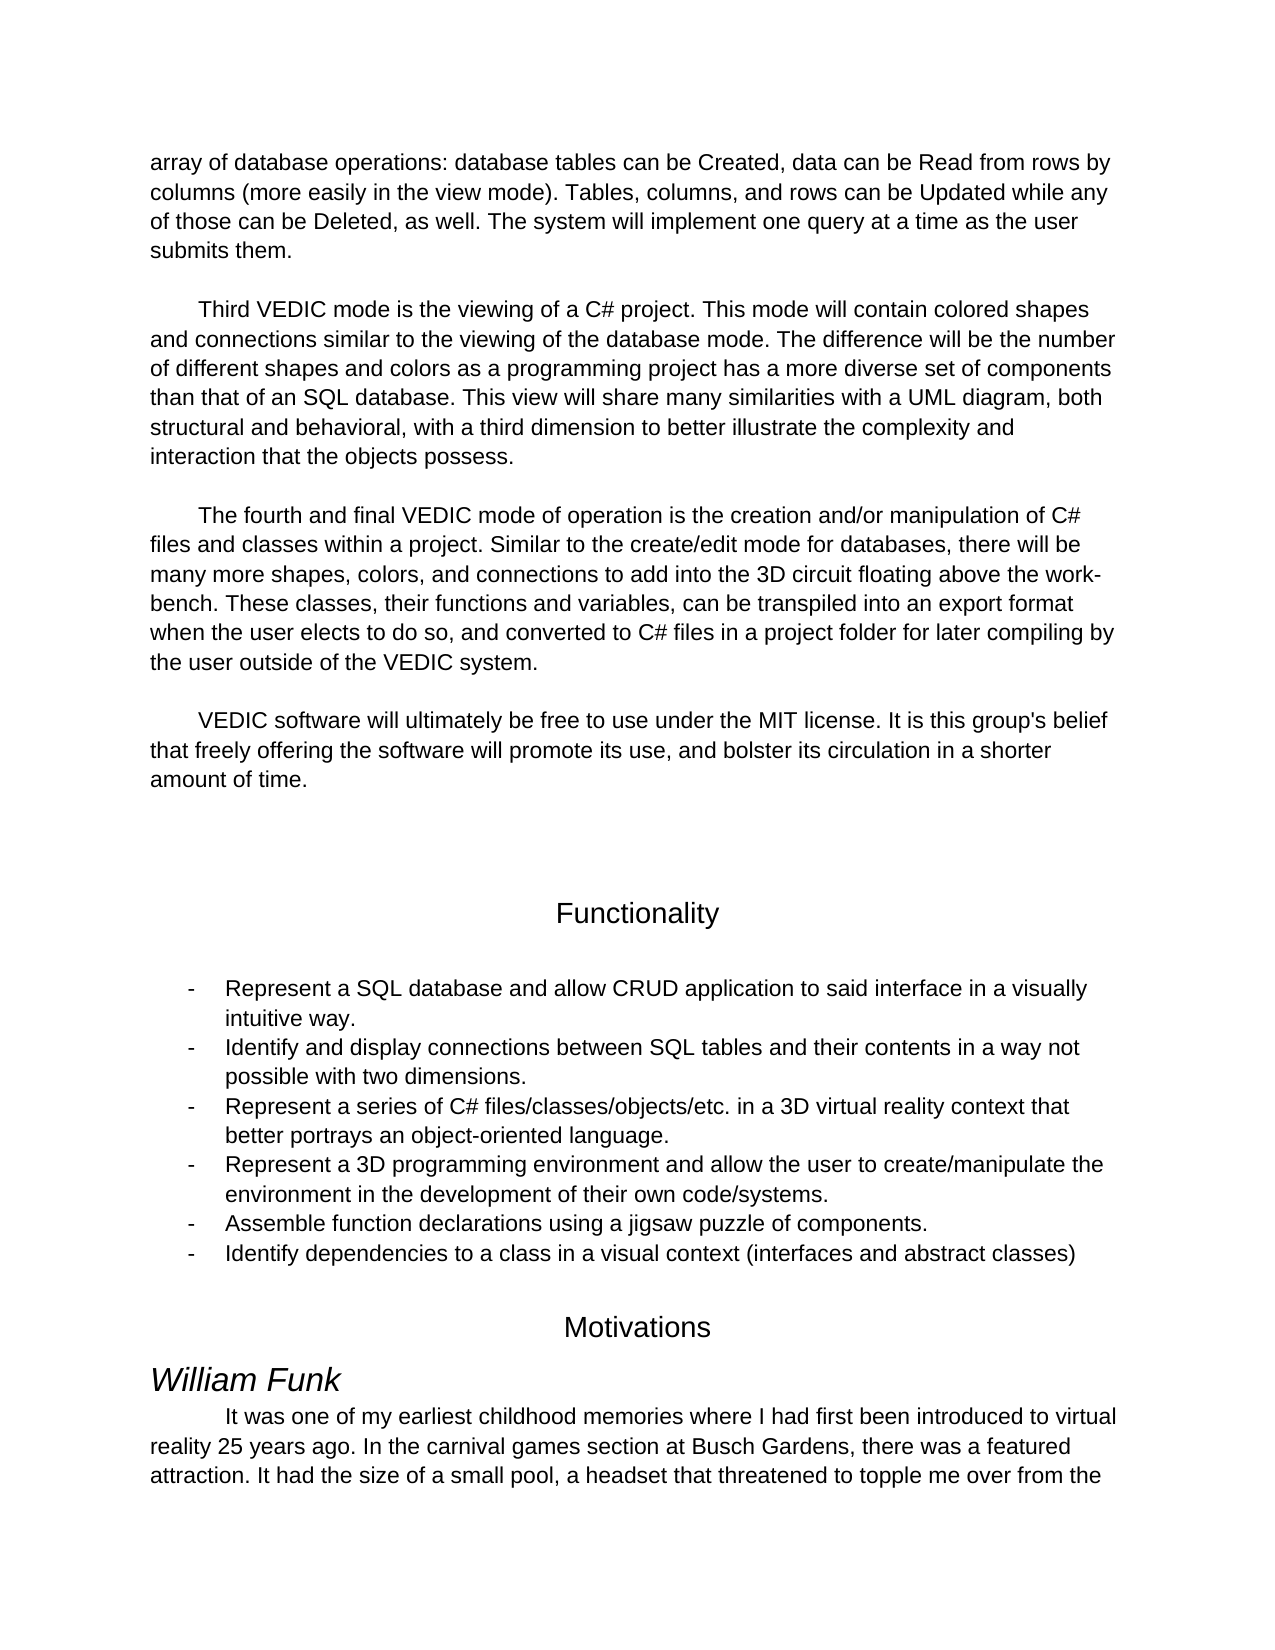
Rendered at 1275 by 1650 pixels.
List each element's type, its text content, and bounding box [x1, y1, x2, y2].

text The fourth and final VEDIC mode of operation is the creation and/or manipulation of C# files and classes within a project. Similar to the create/edit mode for databases, there will be many more shapes, colors, and connections to add into the 3D circuit floating above the work-bench. These classes, their functions and variables, can be transpiled into an export format when the user elects to do so, and converted to C# files in a project folder for later compiling by the user outside of the VEDIC system. [150, 502, 1125, 675]
list Identify dependencies to a class in a visual context (interfaces and abstract classes) [187, 1240, 1125, 1266]
text It was one of my earliest childhood memories where I had first been introduced to virtual reality 25 years ago. In the carnival games section at Busch Gardens, there was a featured attraction. It had the size of a small pool, a headset that threatened to topple me over from the [150, 1404, 1125, 1488]
list Assemble function declarations using a jigsaw puzzle of components. [187, 1211, 1125, 1237]
list Represent a SQL database and allow CRUD application to said interface in a visually intuitive way. [187, 976, 1125, 1031]
text array of database operations: database tables can be Created, data can be Read from rows by columns (more easily in the view mode). Tables, columns, and rows can be Updated while any of those can be Deleted, as well. The system will implement one query at a time as the user submits them. [150, 150, 1125, 264]
text VEDIC software will ultimately be free to use under the MIT license. It is this group's belief that freely offering the software will promote its use, and bolster its circulation in a shorter amount of time. [150, 708, 1125, 792]
subtitle Functionality [150, 897, 1125, 929]
subtitle Motivations [150, 1311, 1125, 1344]
list Identify and display connections between SQL tables and their contents in a way not possible with two dimensions. [187, 1035, 1125, 1090]
text Third VEDIC mode is the viewing of a C# project. This mode will contain colored shapes and connections similar to the viewing of the database mode. The difference will be the number of different shapes and colors as a programming project has a more diverse set of components than that of an SQL database. This view will share many similarities with a UML diagram, both structural and behavioral, with a third dimension to better illustrate the complexity and interaction that the objects possess. [150, 297, 1125, 469]
subtitle William Funk [150, 1361, 1125, 1398]
list Represent a series of C# files/classes/objects/etc. in a 3D virtual reality context that better portrays an object-oriented language. [187, 1093, 1125, 1148]
list Represent a 3D programming environment and allow the user to create/manipulate the environment in the development of their own code/systems. [187, 1152, 1125, 1207]
